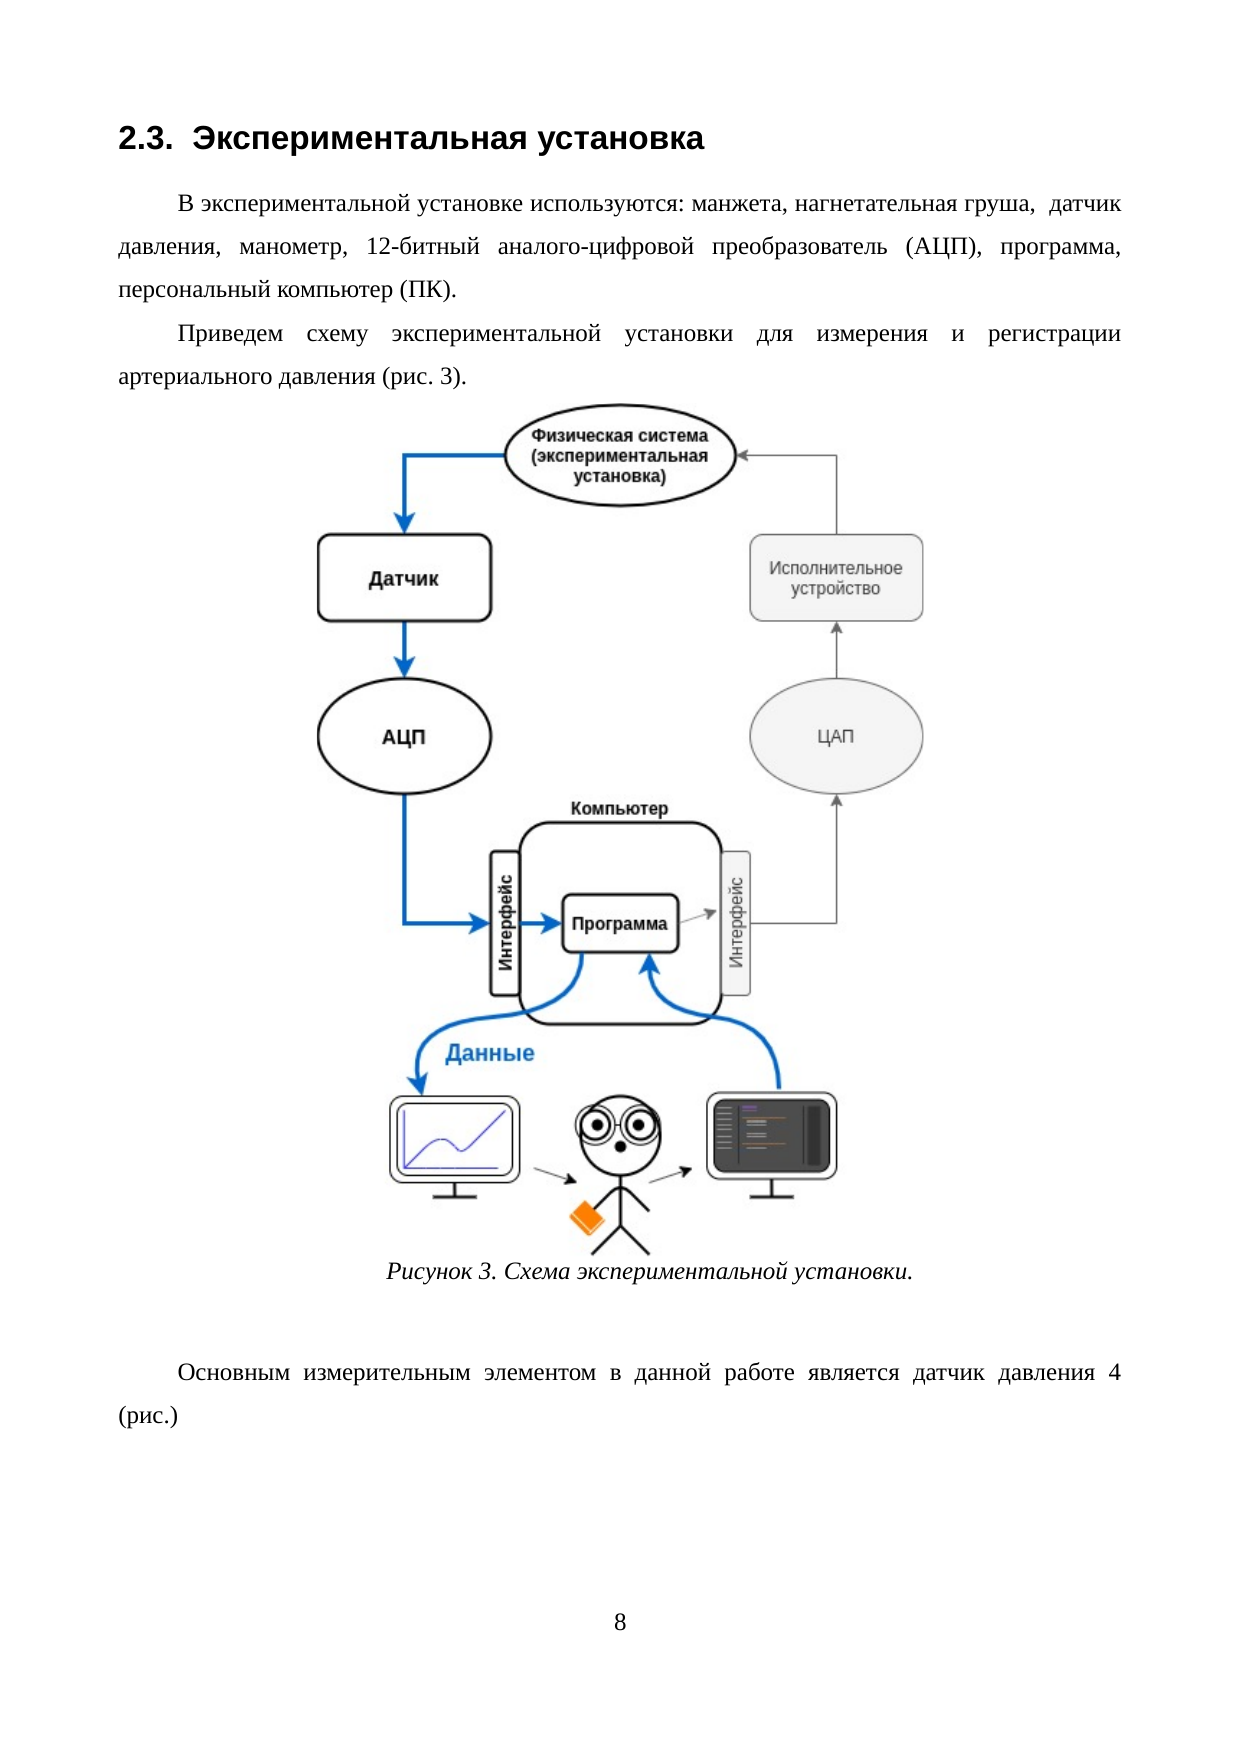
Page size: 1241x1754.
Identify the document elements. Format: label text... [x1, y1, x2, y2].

text В экспериментальной установке используются: манжета, нагнетательная груша, датчик давления, манометр, 12-битный аналого-цифровой преобразователь (АЦП), программа, персональный компьютер (ПК). [118, 188, 1122, 303]
text Основным измерительным элементом в данной работе является датчик давления 4 (рис.) [118, 1357, 1122, 1429]
text Приведем схему экспериментальной установки для измерения и регистрации артериального давления (рис. 3). [118, 318, 1122, 389]
subtitle Экспериментальная установка [118, 118, 1122, 157]
picture [316, 403, 924, 1257]
text Рисунок 3. Схема экспериментальной установки. [118, 1256, 1122, 1285]
